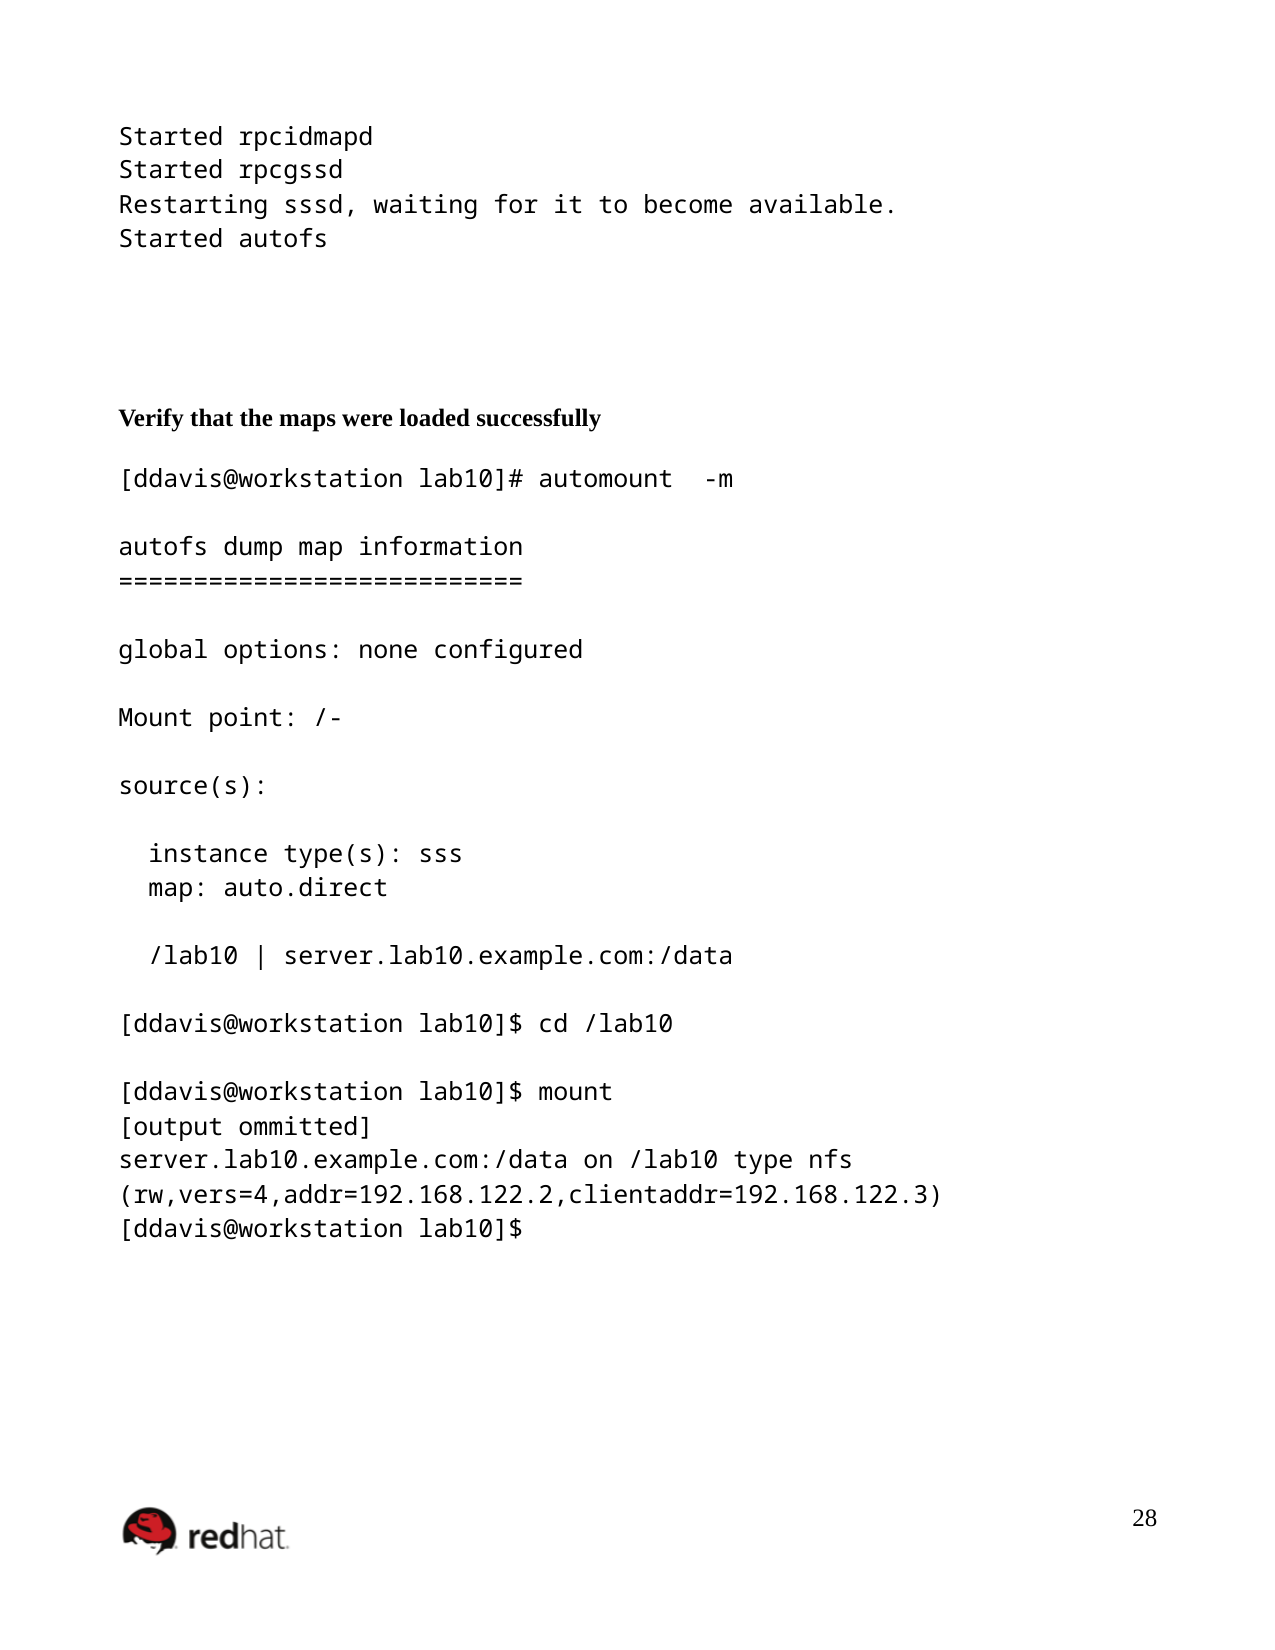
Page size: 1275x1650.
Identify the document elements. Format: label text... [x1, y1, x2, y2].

picture [118, 1503, 297, 1560]
text autofs dump map information [118, 529, 1157, 563]
text Verify that the maps were loaded successfully [118, 403, 1157, 432]
text [ddavis@workstation lab10]# automount -m [118, 461, 1157, 495]
text =========================== [118, 563, 1157, 597]
text Started rpcgssd [118, 152, 1157, 186]
text Started autofs [118, 220, 1157, 254]
text global options: none configured [118, 631, 1157, 665]
text [ddavis@workstation lab10]$ cd /lab10 [118, 1006, 1157, 1040]
text [output ommitted] [118, 1108, 1157, 1142]
text /lab10 | server.lab10.example.com:/data [118, 938, 1157, 972]
text server.lab10.example.com:/data on /lab10 type nfs (rw,vers=4,addr=192.168.122.2,clientaddr=192.168.122.3) [118, 1142, 1157, 1210]
text map: auto.direct [118, 870, 1157, 904]
text Restarting sssd, waiting for it to become available. [118, 186, 1157, 220]
text Started rpcidmapd [118, 118, 1157, 152]
text Mount point: /- [118, 699, 1157, 733]
text [ddavis@workstation lab10]$ mount [118, 1074, 1157, 1108]
text source(s): [118, 767, 1157, 802]
text instance type(s): sss [118, 836, 1157, 870]
text [ddavis@workstation lab10]$ [118, 1210, 1157, 1244]
